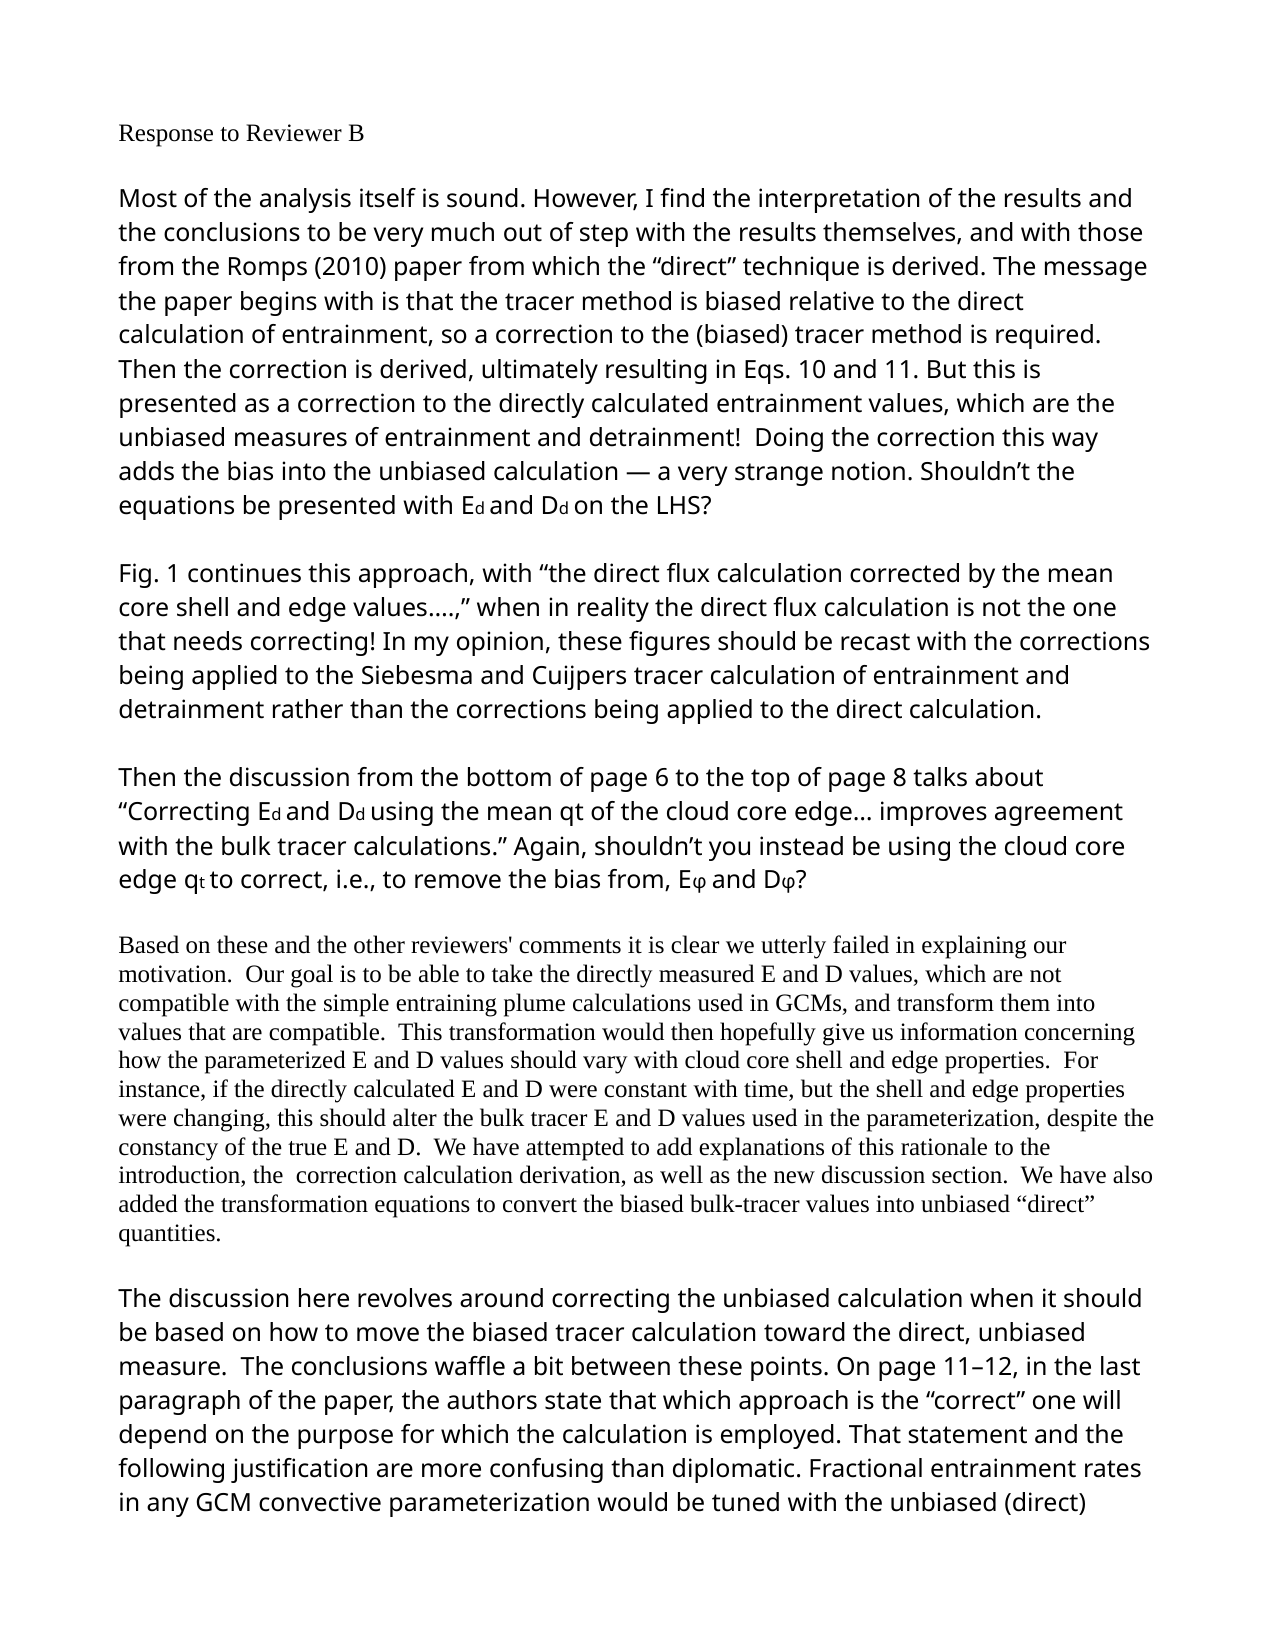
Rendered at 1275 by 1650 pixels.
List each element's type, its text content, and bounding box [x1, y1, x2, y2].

text Then the discussion from the bottom of page 6 to the top of page 8 talks about “Correcting Ed and Dd using the mean qt of the cloud core edge… improves agreement with the bulk tracer calculations.” Again, shouldn’t you instead be using the cloud core edge qt to correct, i.e., to remove the bias from, Eφ and Dφ? [118, 760, 1157, 896]
text Response to Reviewer B [118, 118, 1157, 147]
text Most of the analysis itself is sound. However, I find the interpretation of the results and the conclusions to be very much out of step with the results themselves, and with those from the Romps (2010) paper from which the “direct” technique is derived. The message the paper begins with is that the tracer method is biased relative to the direct calculation of entrainment, so a correction to the (biased) tracer method is required. Then the correction is derived, ultimately resulting in Eqs. 10 and 11. But this is presented as a correction to the directly calculated entrainment values, which are the unbiased measures of entrainment and detrainment! Doing the correction this way adds the bias into the unbiased calculation — a very strange notion. Shouldn’t the equations be presented with Ed and Dd on the LHS? [118, 181, 1157, 522]
text Based on these and the other reviewers' comments it is clear we utterly failed in explaining our motivation. Our goal is to be able to take the directly measured E and D values, which are not compatible with the simple entraining plume calculations used in GCMs, and transform them into values that are compatible. This transformation would then hopefully give us information concerning how the parameterized E and D values should vary with cloud core shell and edge properties. For instance, if the directly calculated E and D were constant with time, but the shell and edge properties were changing, this should alter the bulk tracer E and D values used in the parameterization, despite the constancy of the true E and D. We have attempted to add explanations of this rationale to the introduction, the correction calculation derivation, as well as the new discussion section. We have also added the transformation equations to convert the biased bulk-tracer values into unbiased “direct” quantities. [118, 930, 1157, 1247]
text The discussion here revolves around correcting the unbiased calculation when it should be based on how to move the biased tracer calculation toward the direct, unbiased measure. The conclusions waffle a bit between these points. On page 11–12, in the last paragraph of the paper, the authors state that which approach is the “correct” one will depend on the purpose for which the calculation is employed. That statement and the following justification are more confusing than diplomatic. Fractional entrainment rates in any GCM convective parameterization would be tuned with the unbiased (direct) [118, 1281, 1157, 1519]
text Fig. 1 continues this approach, with “the direct flux calculation corrected by the mean core shell and edge values….,” when in reality the direct flux calculation is not the one that needs correcting! In my opinion, these figures should be recast with the corrections being applied to the Siebesma and Cuijpers tracer calculation of entrainment and detrainment rather than the corrections being applied to the direct calculation. [118, 556, 1157, 726]
